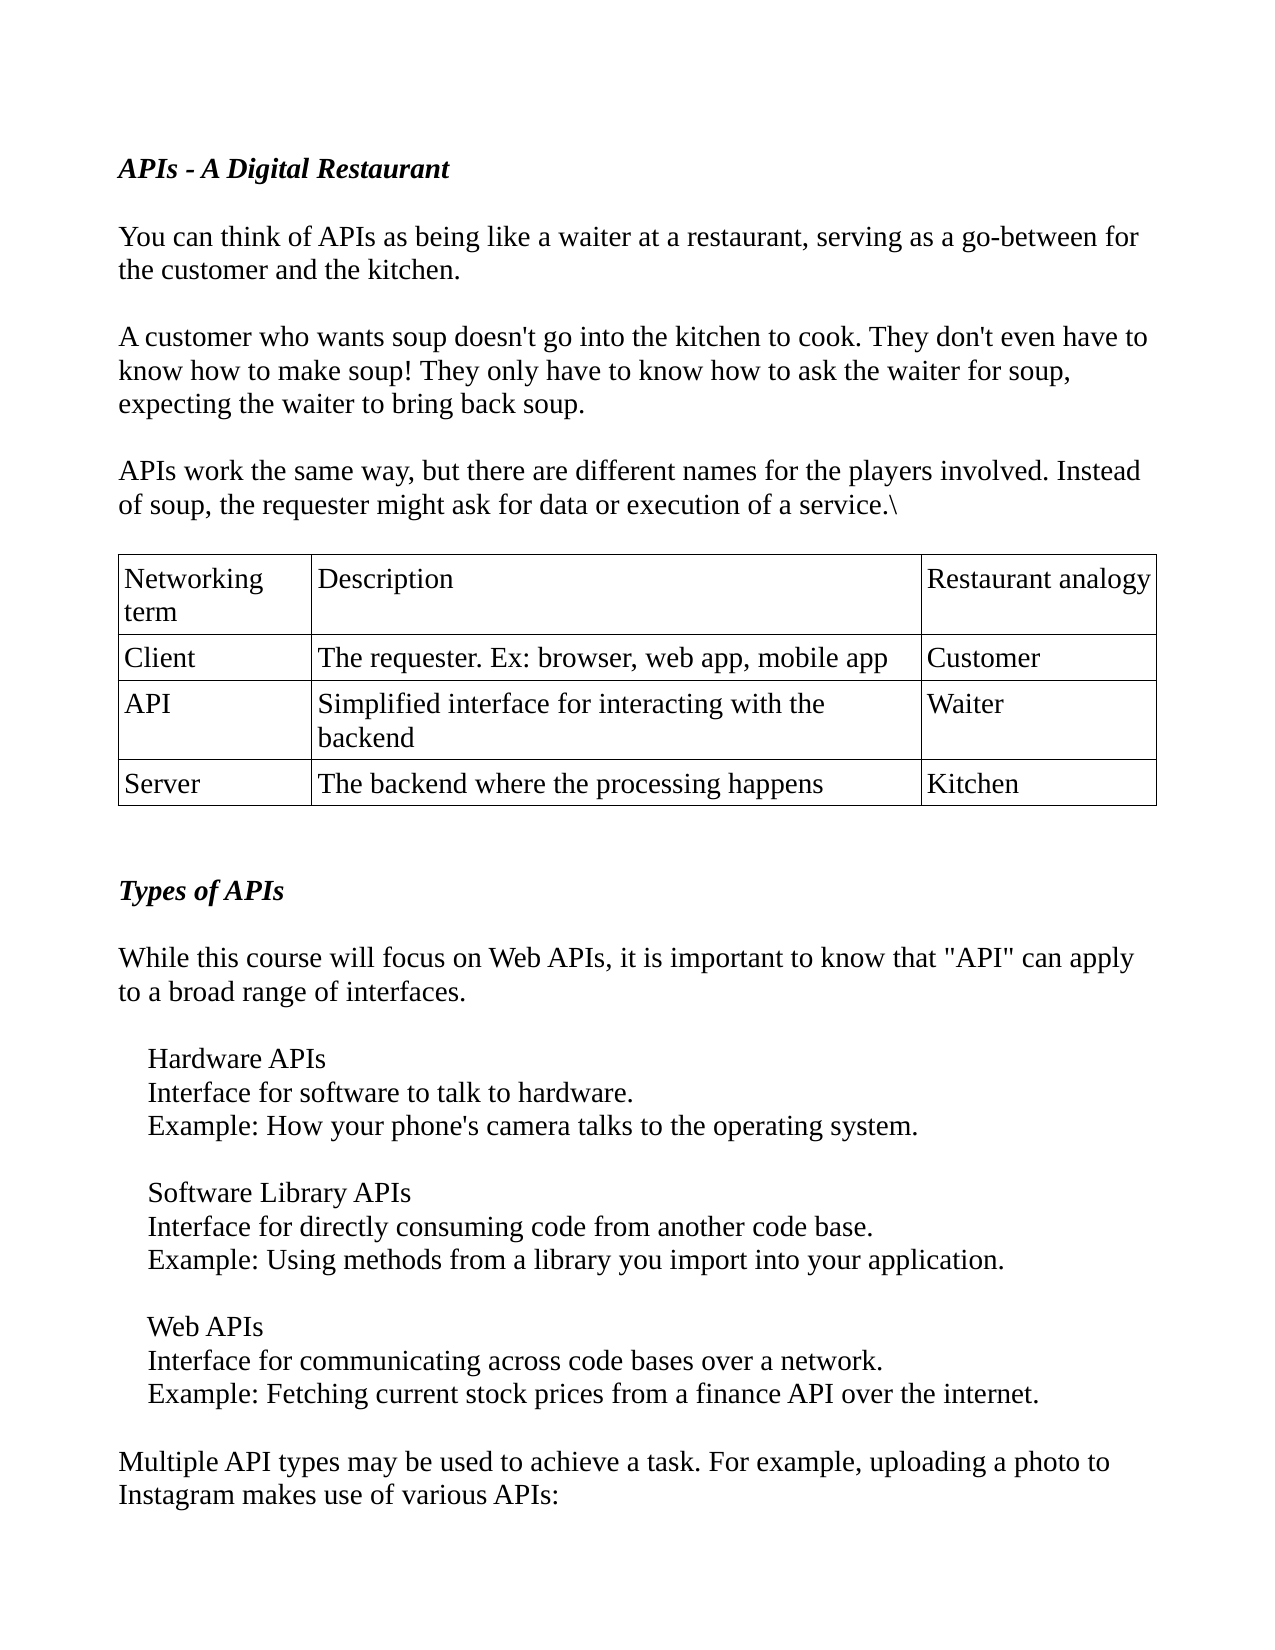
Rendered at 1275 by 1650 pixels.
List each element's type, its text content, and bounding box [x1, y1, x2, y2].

table_cell Customer [922, 635, 1156, 680]
text Example: Using methods from a library you import into your application. [118, 1242, 1157, 1276]
text Interface for directly consuming code from another code base. [118, 1209, 1157, 1242]
text Hardware APIs [118, 1041, 1157, 1075]
table_cell Simplified interface for interacting with the backend [312, 681, 921, 759]
text Example: How your phone's camera talks to the operating system. [118, 1108, 1157, 1142]
table_cell Server [119, 760, 311, 805]
text Example: Fetching current stock prices from a finance API over the internet. [118, 1377, 1157, 1410]
text Web APIs [118, 1309, 1157, 1343]
table_header Restaurant analogy [922, 555, 1156, 634]
table_cell Client [119, 635, 311, 680]
text APIs work the same way, but there are different names for the players involved. Instead of soup, the requester might ask for data or execution of a service.\ [118, 453, 1157, 521]
table_cell API [119, 681, 311, 759]
text Types of APIs [118, 873, 1157, 907]
text While this course will focus on Web APIs, it is important to know that "API" can apply to a broad range of interfaces. [118, 941, 1157, 1008]
table_cell The requester. Ex: browser, web app, mobile app [312, 635, 921, 680]
text Software Library APIs [118, 1175, 1157, 1209]
table_header Description [312, 555, 921, 634]
text You can think of APIs as being like a waiter at a restaurant, serving as a go-between for the customer and the kitchen. [118, 219, 1157, 286]
table_cell Kitchen [922, 760, 1156, 805]
text APIs - A Digital Restaurant [118, 152, 1157, 185]
table_cell The backend where the processing happens [312, 760, 921, 805]
table_header Networking term [119, 555, 311, 634]
text Interface for communicating across code bases over a network. [118, 1343, 1157, 1377]
text Multiple API types may be used to achieve a task. For example, uploading a photo to Instagram makes use of various APIs: [118, 1444, 1157, 1511]
text A customer who wants soup doesn't go into the kitchen to cook. They don't even have to know how to make soup! They only have to know how to ask the waiter for soup, expecting the waiter to bring back soup. [118, 319, 1157, 420]
text Interface for software to talk to hardware. [118, 1075, 1157, 1108]
table_cell Waiter [922, 681, 1156, 759]
